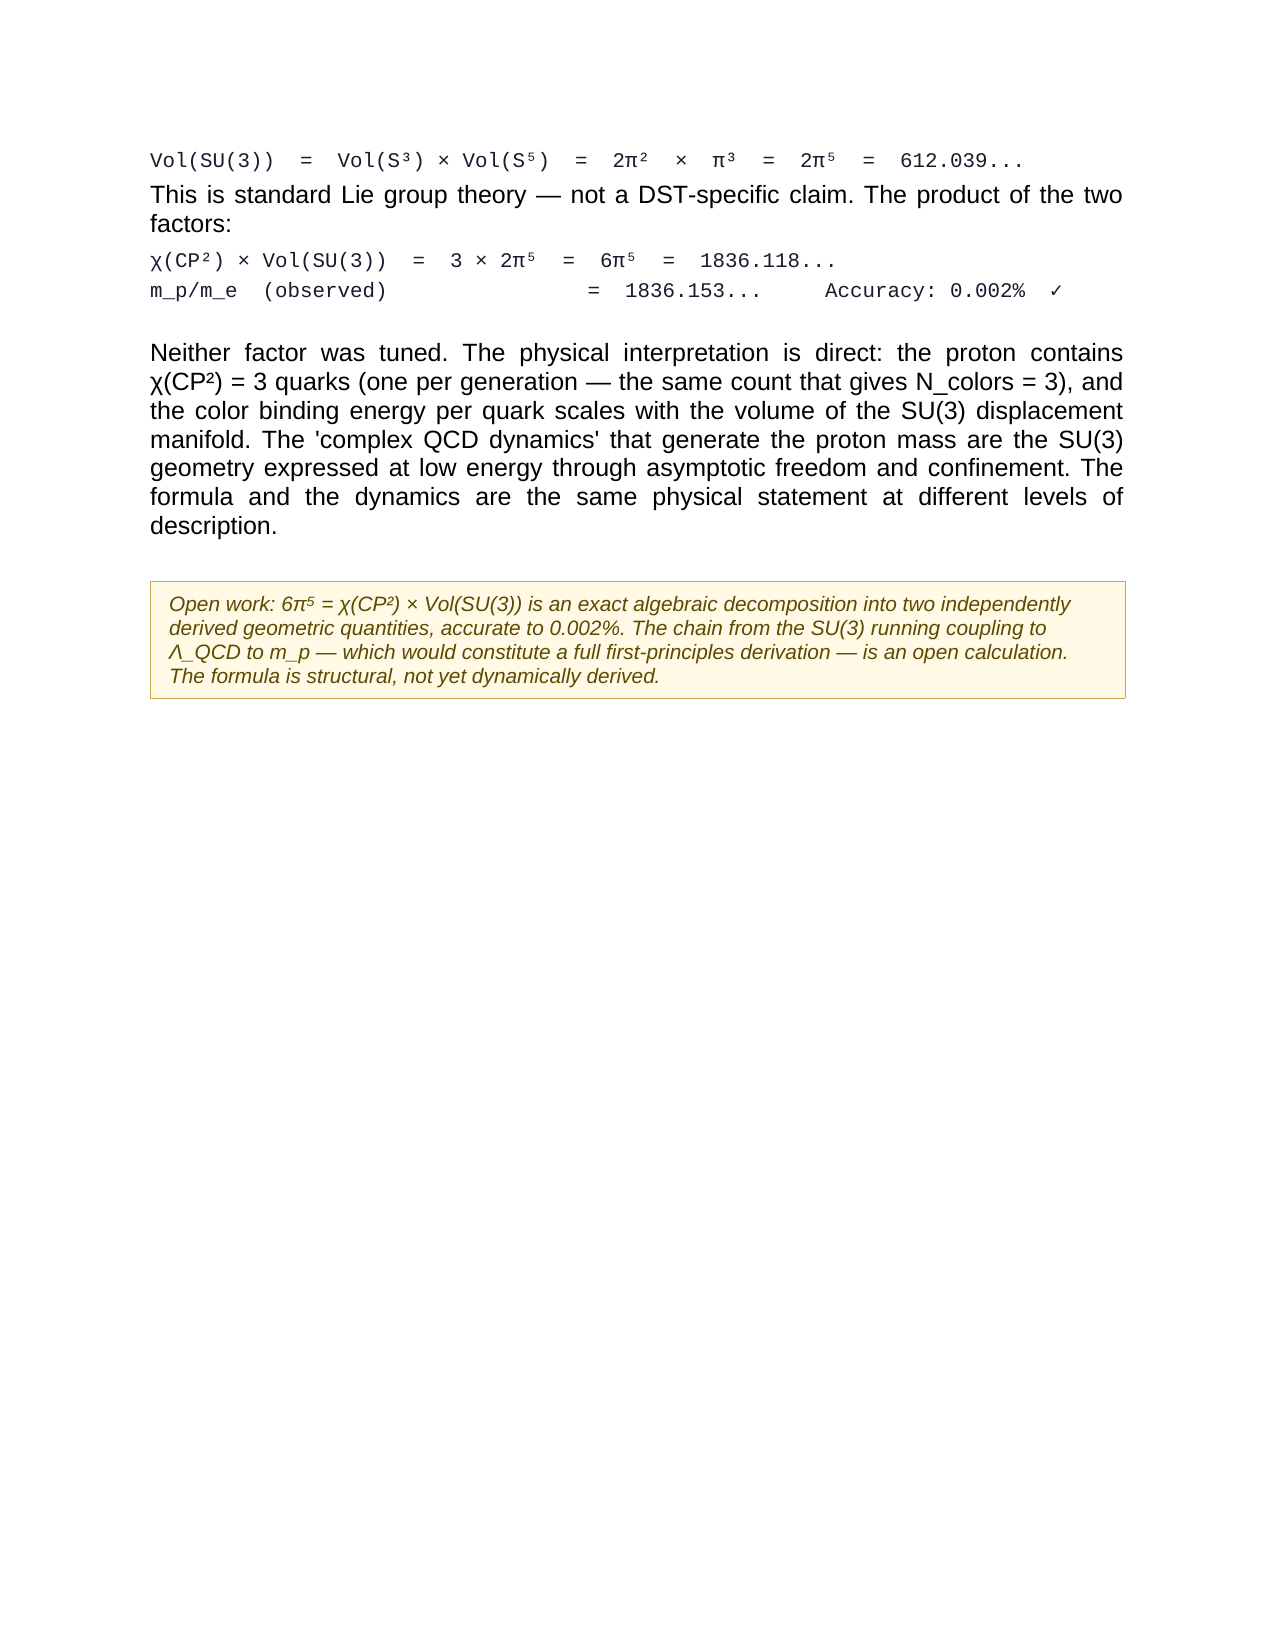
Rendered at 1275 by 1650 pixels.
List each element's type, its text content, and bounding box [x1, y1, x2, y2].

text m_p/m_e (observed) = 1836.153... Accuracy: 0.002% ✓ [150, 280, 1125, 303]
text Neither factor was tuned. The physical interpretation is direct: the proton contains χ(CP²) = 3 quarks (one per generation — the same count that gives N_colors = 3), and the color binding energy per quark scales with the volume of the SU(3) displacement manifold. The 'complex QCD dynamics' that generate the proton mass are the SU(3) geometry expressed at low energy through asymptotic freedom and confinement. The formula and the dynamics are the same physical statement at different levels of description. [150, 338, 1125, 540]
text Vol(SU(3)) = Vol(S³) × Vol(S⁵) = 2π² × π³ = 2π⁵ = 612.039... [150, 150, 1125, 174]
text This is standard Lie group theory — not a DST-specific claim. The product of the two factors: [150, 180, 1125, 237]
table_header Open work: 6π⁵ = χ(CP²) × Vol(SU(3)) is an exact algebraic decomposition into two independently derived geometric quantities, accurate to 0.002%. The chain from the SU(3) running coupling to Λ_QCD to m_p — which would constitute a full first-principles derivation — is an open calculation. The formula is structural, not yet dynamically derived. [151, 582, 1125, 698]
text χ(CP²) × Vol(SU(3)) = 3 × 2π⁵ = 6π⁵ = 1836.118... [150, 250, 1125, 273]
